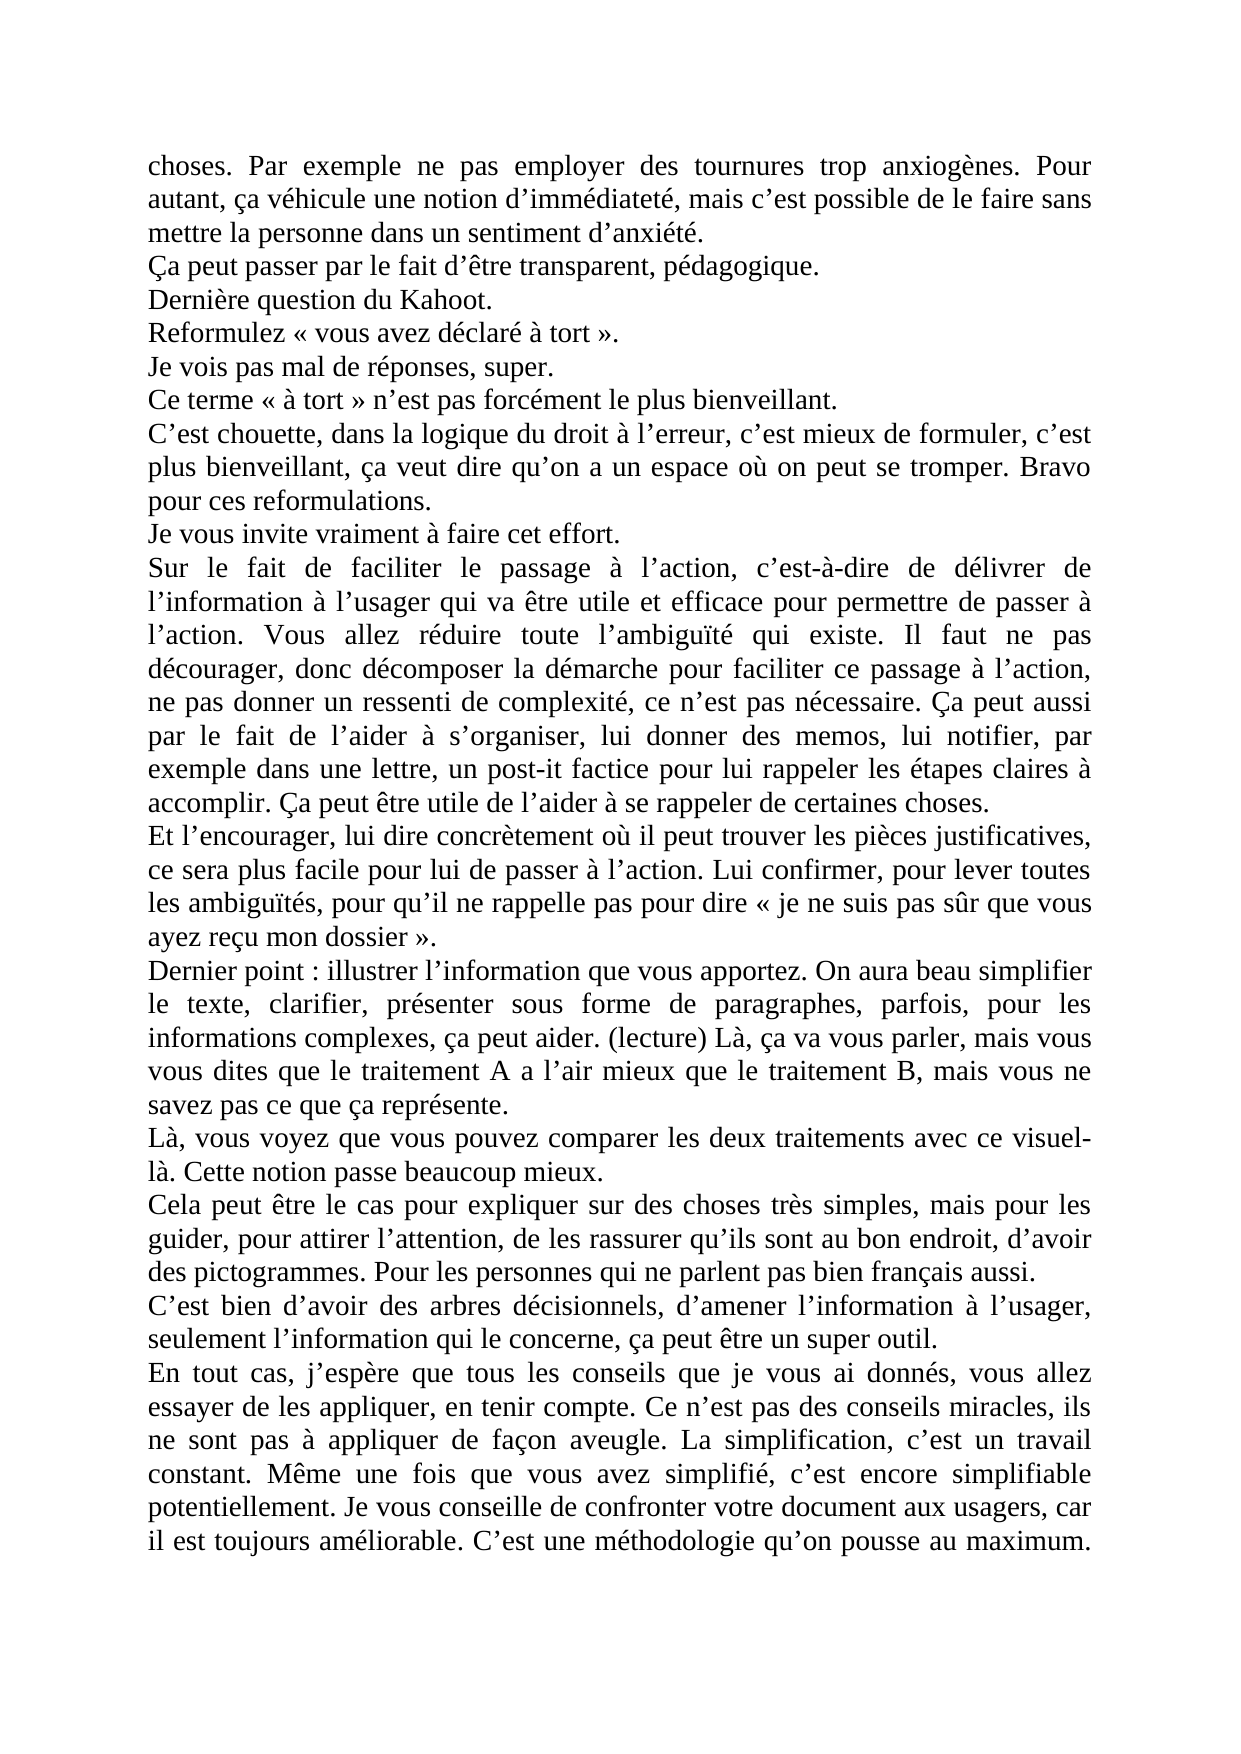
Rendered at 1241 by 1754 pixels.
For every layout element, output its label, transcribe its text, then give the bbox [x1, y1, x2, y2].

text Dernier point : illustrer l’information que vous apportez. On aura beau simplifier le texte, clarifier, présenter sous forme de paragraphes, parfois, pour les informations complexes, ça peut aider. (lecture) Là, ça va vous parler, mais vous vous dites que le traitement A a l’air mieux que le traitement B, mais vous ne savez pas ce que ça représente. [148, 953, 1093, 1120]
text Je vous invite vraiment à faire cet effort. [148, 517, 1093, 550]
text Et l’encourager, lui dire concrètement où il peut trouver les pièces justificatives, ce sera plus facile pour lui de passer à l’action. Lui confirmer, pour lever toutes les ambiguïtés, pour qu’il ne rappelle pas pour dire « je ne suis pas sûr que vous ayez reçu mon dossier ». [148, 818, 1093, 953]
text Là, vous voyez que vous pouvez comparer les deux traitements avec ce visuel-là. Cette notion passe beaucoup mieux. [148, 1120, 1093, 1187]
text Je vois pas mal de réponses, super. [148, 349, 1093, 382]
text Ce terme « à tort » n’est pas forcément le plus bienveillant. [148, 382, 1093, 416]
text C’est chouette, dans la logique du droit à l’erreur, c’est mieux de formuler, c’est plus bienveillant, ça veut dire qu’on a un espace où on peut se tromper. Bravo pour ces reformulations. [148, 416, 1093, 517]
text Sur le fait de faciliter le passage à l’action, c’est-à-dire de délivrer de l’information à l’usager qui va être utile et efficace pour permettre de passer à l’action. Vous allez réduire toute l’ambiguïté qui existe. Il faut ne pas décourager, donc décomposer la démarche pour faciliter ce passage à l’action, ne pas donner un ressenti de complexité, ce n’est pas nécessaire. Ça peut aussi par le fait de l’aider à s’organiser, lui donner des memos, lui notifier, par exemple dans une lettre, un post-it factice pour lui rappeler les étapes claires à accomplir. Ça peut être utile de l’aider à se rappeler de certaines choses. [148, 550, 1093, 818]
text Reformulez « vous avez déclaré à tort ». [148, 315, 1093, 349]
text En tout cas, j’espère que tous les conseils que je vous ai donnés, vous allez essayer de les appliquer, en tenir compte. Ce n’est pas des conseils miracles, ils ne sont pas à appliquer de façon aveugle. La simplification, c’est un travail constant. Même une fois que vous avez simplifié, c’est encore simplifiable potentiellement. Je vous conseille de confronter votre document aux usagers, car il est toujours améliorable. C’est une méthodologie qu’on pousse au maximum. [148, 1355, 1093, 1556]
text choses. Par exemple ne pas employer des tournures trop anxiogènes. Pour autant, ça véhicule une notion d’immédiateté, mais c’est possible de le faire sans mettre la personne dans un sentiment d’anxiété. [148, 148, 1093, 248]
text Dernière question du Kahoot. [148, 282, 1093, 315]
text Cela peut être le cas pour expliquer sur des choses très simples, mais pour les guider, pour attirer l’attention, de les rassurer qu’ils sont au bon endroit, d’avoir des pictogrammes. Pour les personnes qui ne parlent pas bien français aussi. [148, 1187, 1093, 1288]
text Ça peut passer par le fait d’être transparent, pédagogique. [148, 248, 1093, 282]
text C’est bien d’avoir des arbres décisionnels, d’amener l’information à l’usager, seulement l’information qui le concerne, ça peut être un super outil. [148, 1288, 1093, 1355]
